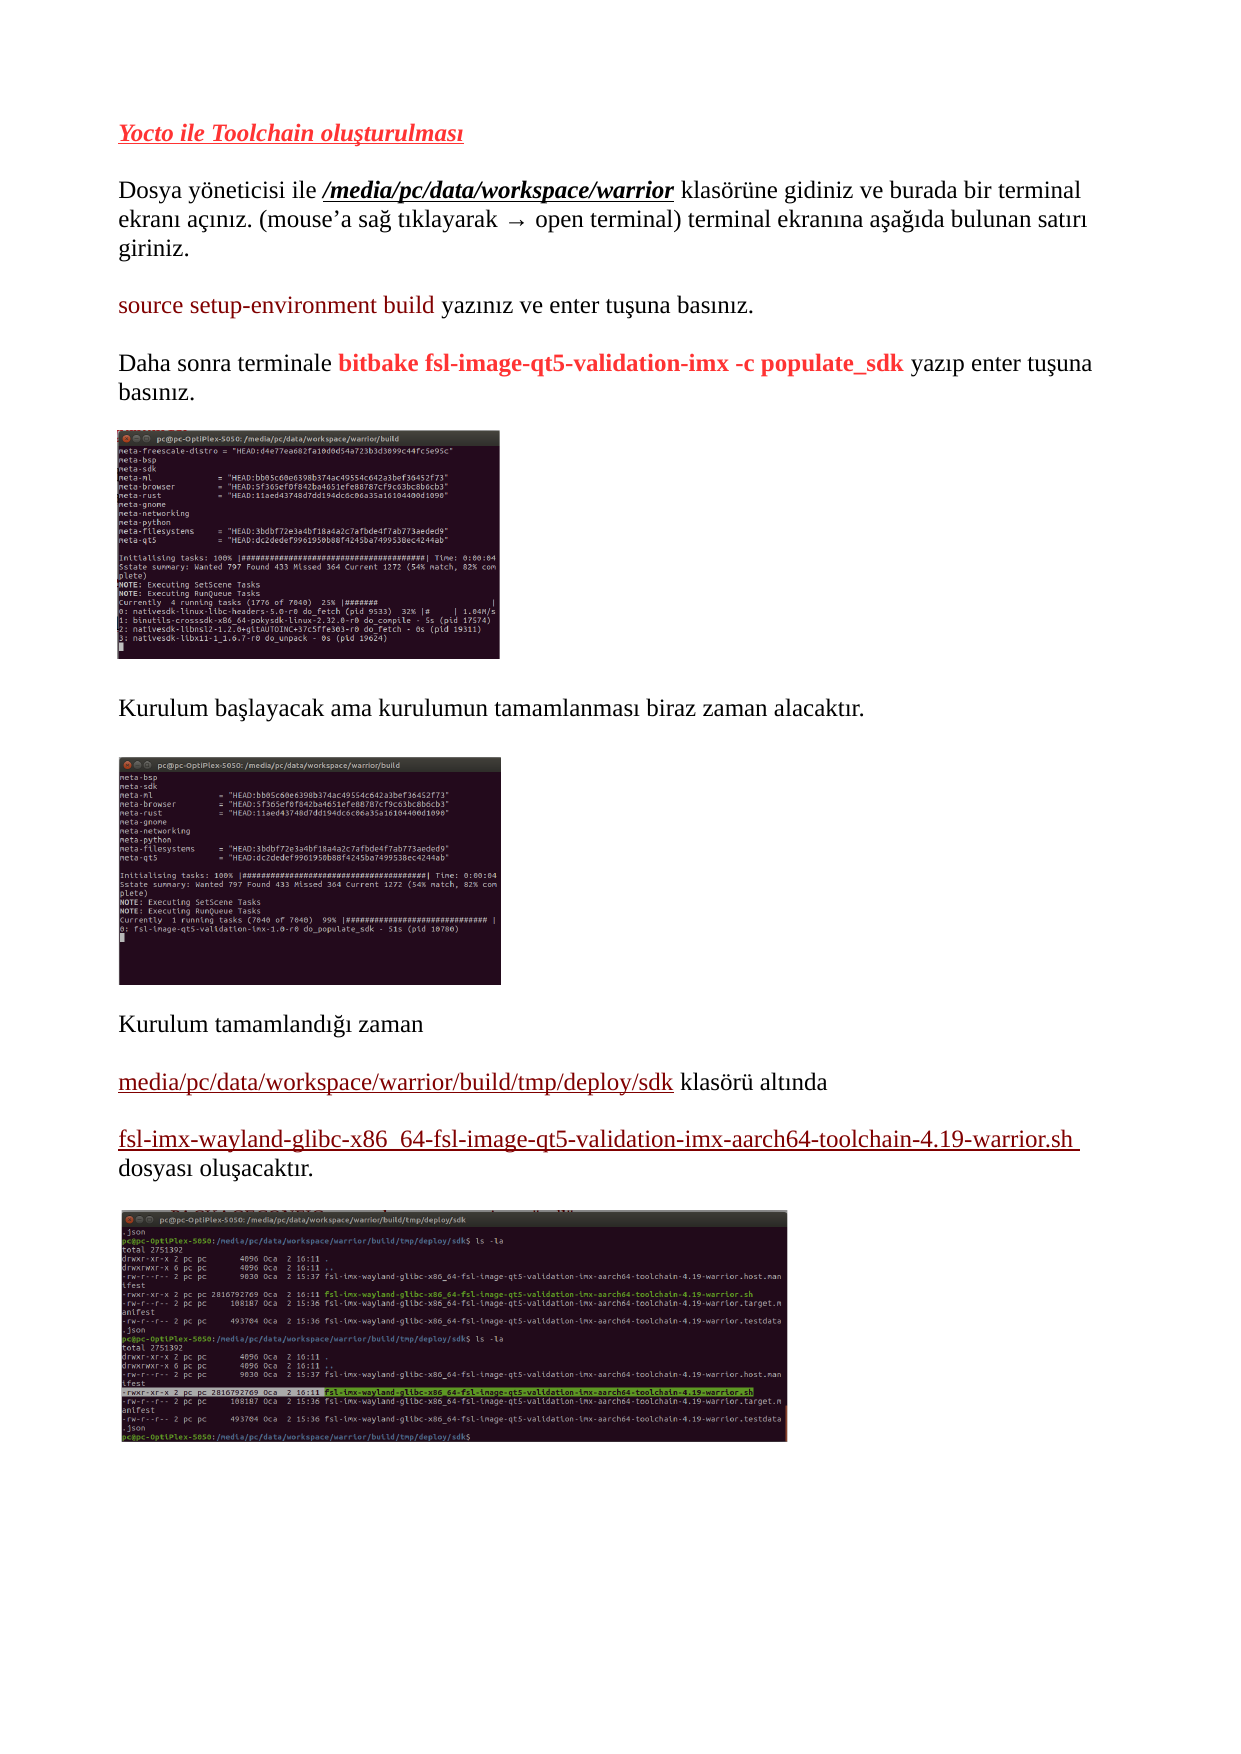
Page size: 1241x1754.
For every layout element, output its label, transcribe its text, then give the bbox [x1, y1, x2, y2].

text Yocto ile Toolchain oluşturulması [118, 118, 1122, 147]
text Dosya yöneticisi ile /media/pc/data/workspace/warrior klasörüne gidiniz ve burada bir terminal ekranı açınız. (mouse’a sağ tıklayarak → open terminal) terminal ekranına aşağıda bulunan satırı giriniz. [118, 176, 1122, 262]
text Daha sonra terminale bitbake fsl-image-qt5-validation-imx -c populate_sdk yazıp enter tuşuna basınız. [118, 348, 1122, 406]
picture [121, 1210, 788, 1442]
text Kurulum tamamlandığı zaman [118, 1009, 1122, 1038]
text source setup-environment build yazınız ve enter tuşuna basınız. [118, 291, 1122, 319]
text media/pc/data/workspace/warrior/build/tmp/deploy/sdk klasörü altında [118, 1067, 1122, 1096]
picture [326, 757, 501, 985]
picture [181, 430, 472, 659]
text fsl-imx-wayland-glibc-x86_64-fsl-image-qt5-validation-imx-aarch64-toolchain-4.19-warrior.sh dosyası oluşacaktır. [118, 1124, 1122, 1182]
text Kurulum başlayacak ama kurulumun tamamlanması biraz zaman alacaktır. [118, 693, 1122, 722]
